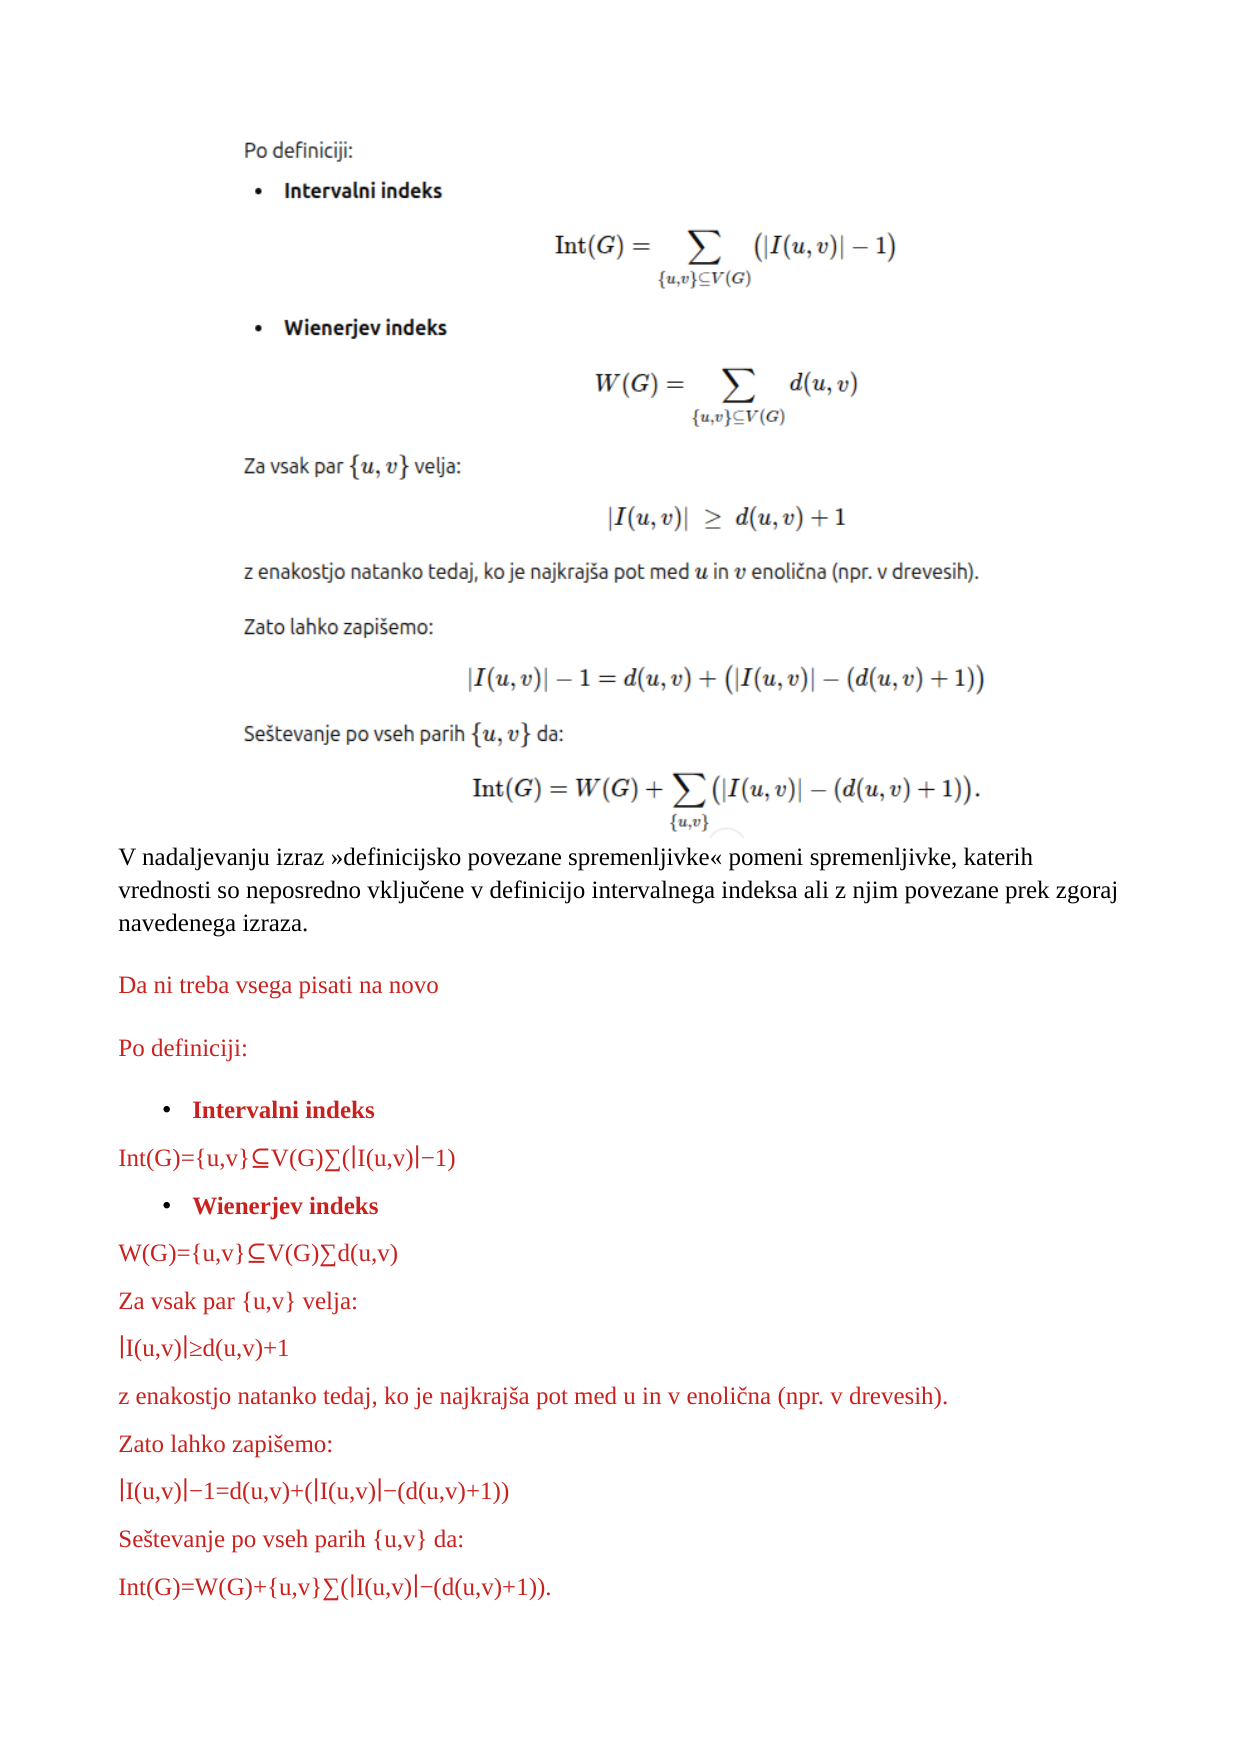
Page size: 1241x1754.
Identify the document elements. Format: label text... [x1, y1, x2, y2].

text Zato lahko zapišemo: [118, 1429, 1122, 1457]
text Int(G)=W(G)+{u,v}∑​(∣I(u,v)∣−(d(u,v)+1)). [118, 1572, 1122, 1600]
text Po definiciji: [118, 1033, 1122, 1062]
text Seštevanje po vseh parih {u,v} da: [118, 1524, 1122, 1553]
text Za vsak par {u,v} velja: [118, 1286, 1122, 1315]
text Da ni treba vsega pisati na novo [118, 971, 1122, 999]
text ∣I(u,v)∣≥d(u,v)+1 [118, 1333, 1122, 1362]
text ∣I(u,v)∣−1=d(u,v)+(∣I(u,v)∣−(d(u,v)+1)) [118, 1476, 1122, 1505]
text W(G)={u,v}⊆V(G)∑​d(u,v) [118, 1238, 1122, 1267]
text V nadaljevanju izraz »definicijsko povezane spremenljivke« pomeni spremenljivke, katerih vrednosti so neposredno vključene v definicijo intervalnega indeksa ali z njim povezane prek zgoraj navedenega izraza. [118, 118, 1122, 937]
list Intervalni indeks [162, 1096, 1122, 1124]
list Wienerjev indeks [162, 1191, 1122, 1219]
picture [234, 125, 1006, 838]
text z enakostjo natanko tedaj, ko je najkrajša pot med u in v enolična (npr. v drevesih). [118, 1381, 1122, 1410]
text Int(G)={u,v}⊆V(G)∑​(∣I(u,v)∣−1) [118, 1143, 1122, 1172]
